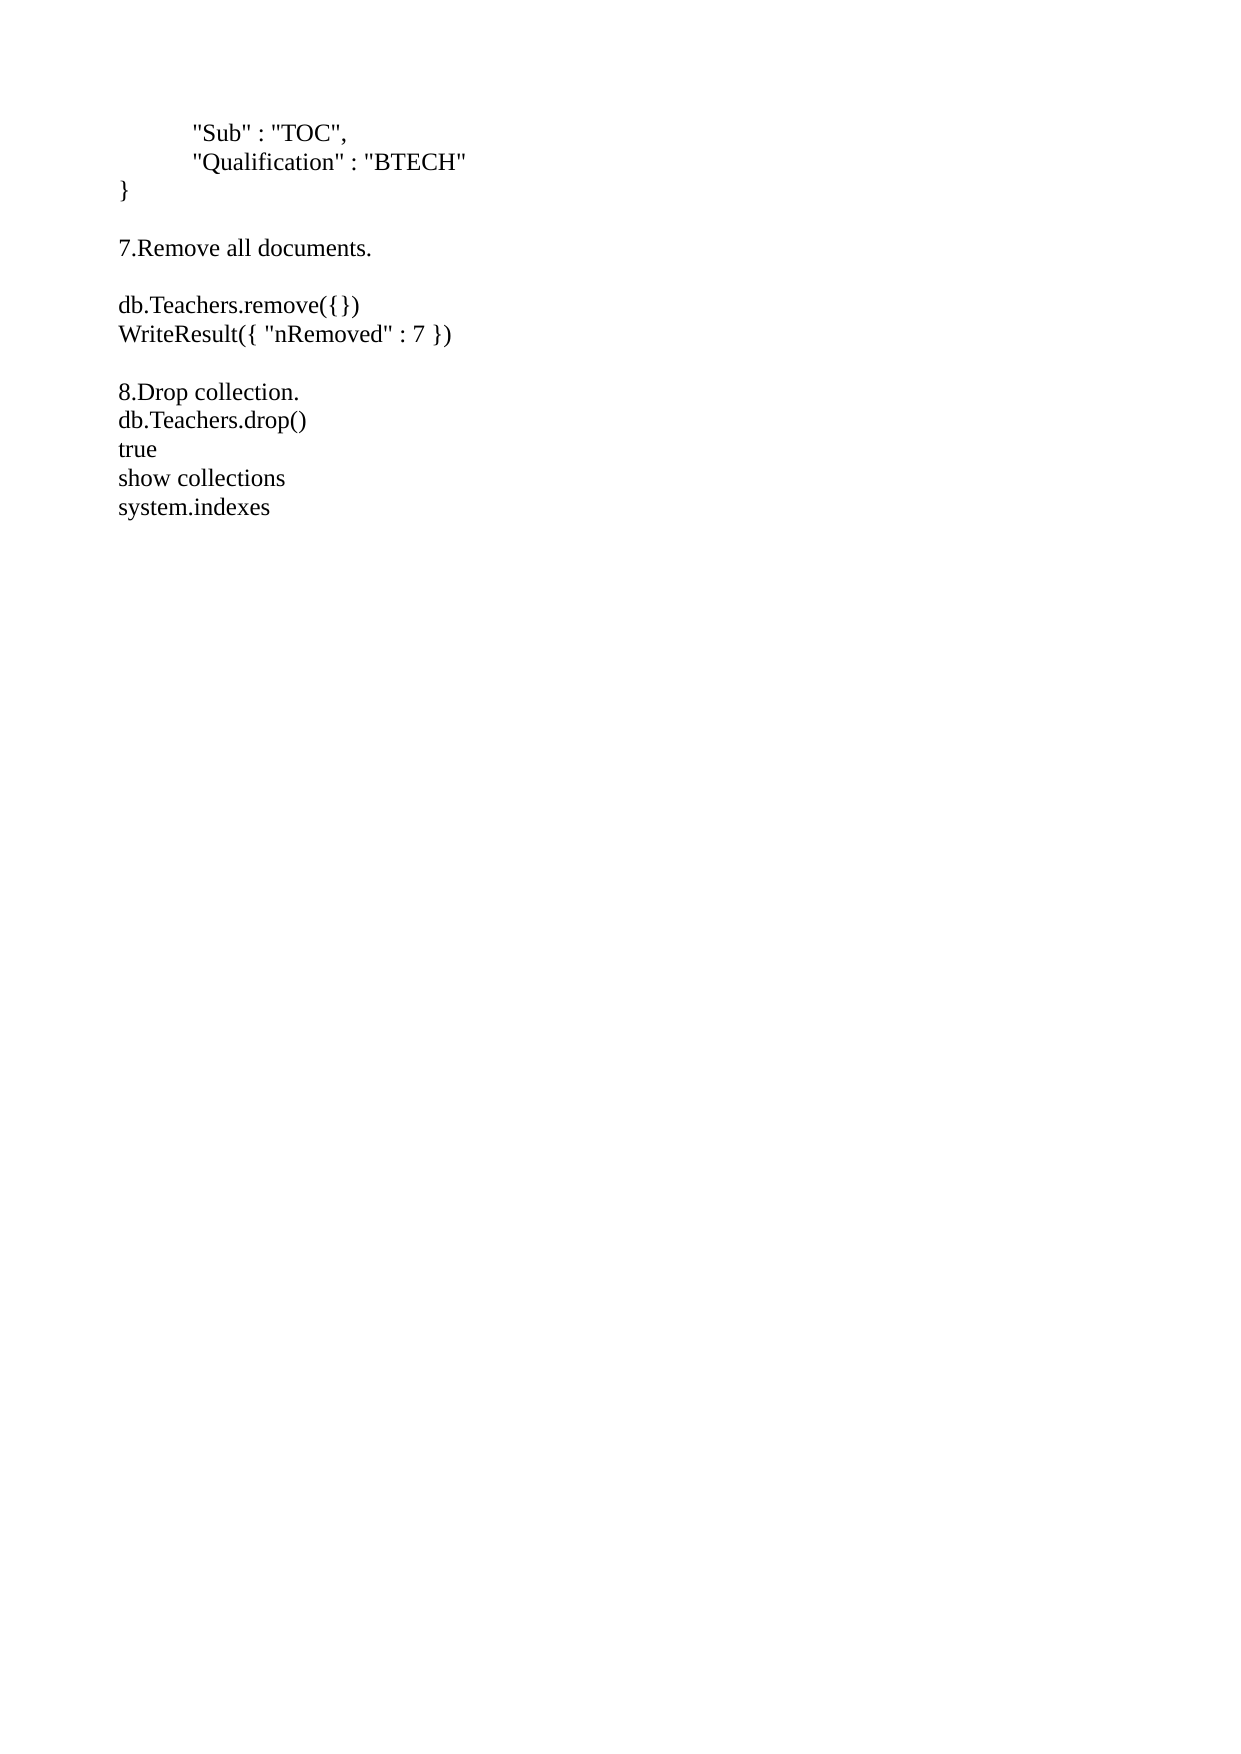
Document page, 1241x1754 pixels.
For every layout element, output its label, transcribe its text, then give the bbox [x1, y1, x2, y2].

text show collections [118, 463, 1122, 492]
text "Qualification" : "BTECH" [118, 147, 1122, 176]
text true [118, 434, 1122, 463]
text 7.Remove all documents. [118, 233, 1122, 262]
text WriteResult({ "nRemoved" : 7 }) [118, 319, 1122, 348]
text system.indexes [118, 492, 1122, 521]
text 8.Drop collection. [118, 377, 1122, 406]
text "Sub" : "TOC", [118, 118, 1122, 147]
text db.Teachers.drop() [118, 406, 1122, 434]
text db.Teachers.remove({}) [118, 291, 1122, 319]
text } [118, 176, 1122, 204]
